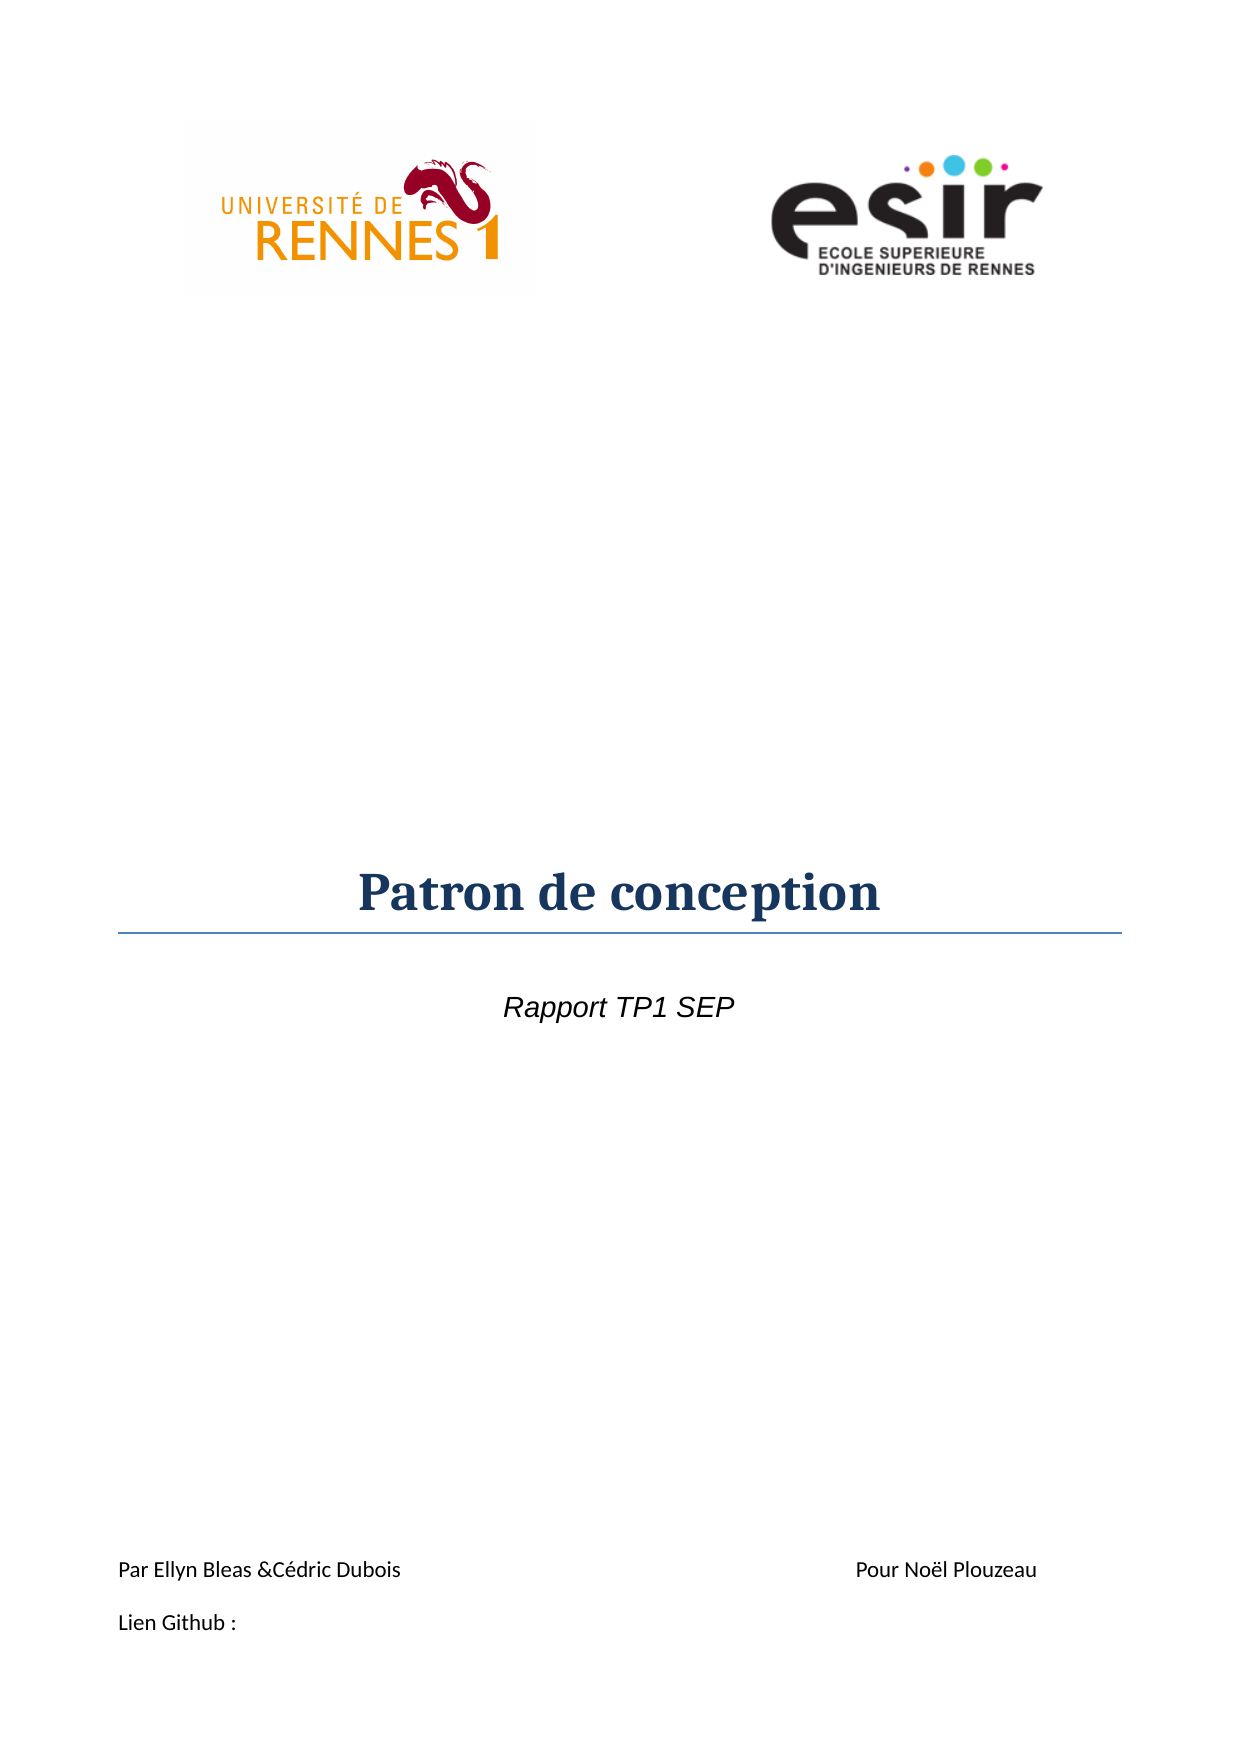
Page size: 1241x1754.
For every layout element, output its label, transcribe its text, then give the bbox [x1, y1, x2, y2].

subtitle Rapport TP1 SEP [118, 990, 1122, 1024]
title Patron de conception [118, 861, 1122, 932]
picture [735, 155, 1057, 279]
picture [182, 118, 536, 300]
